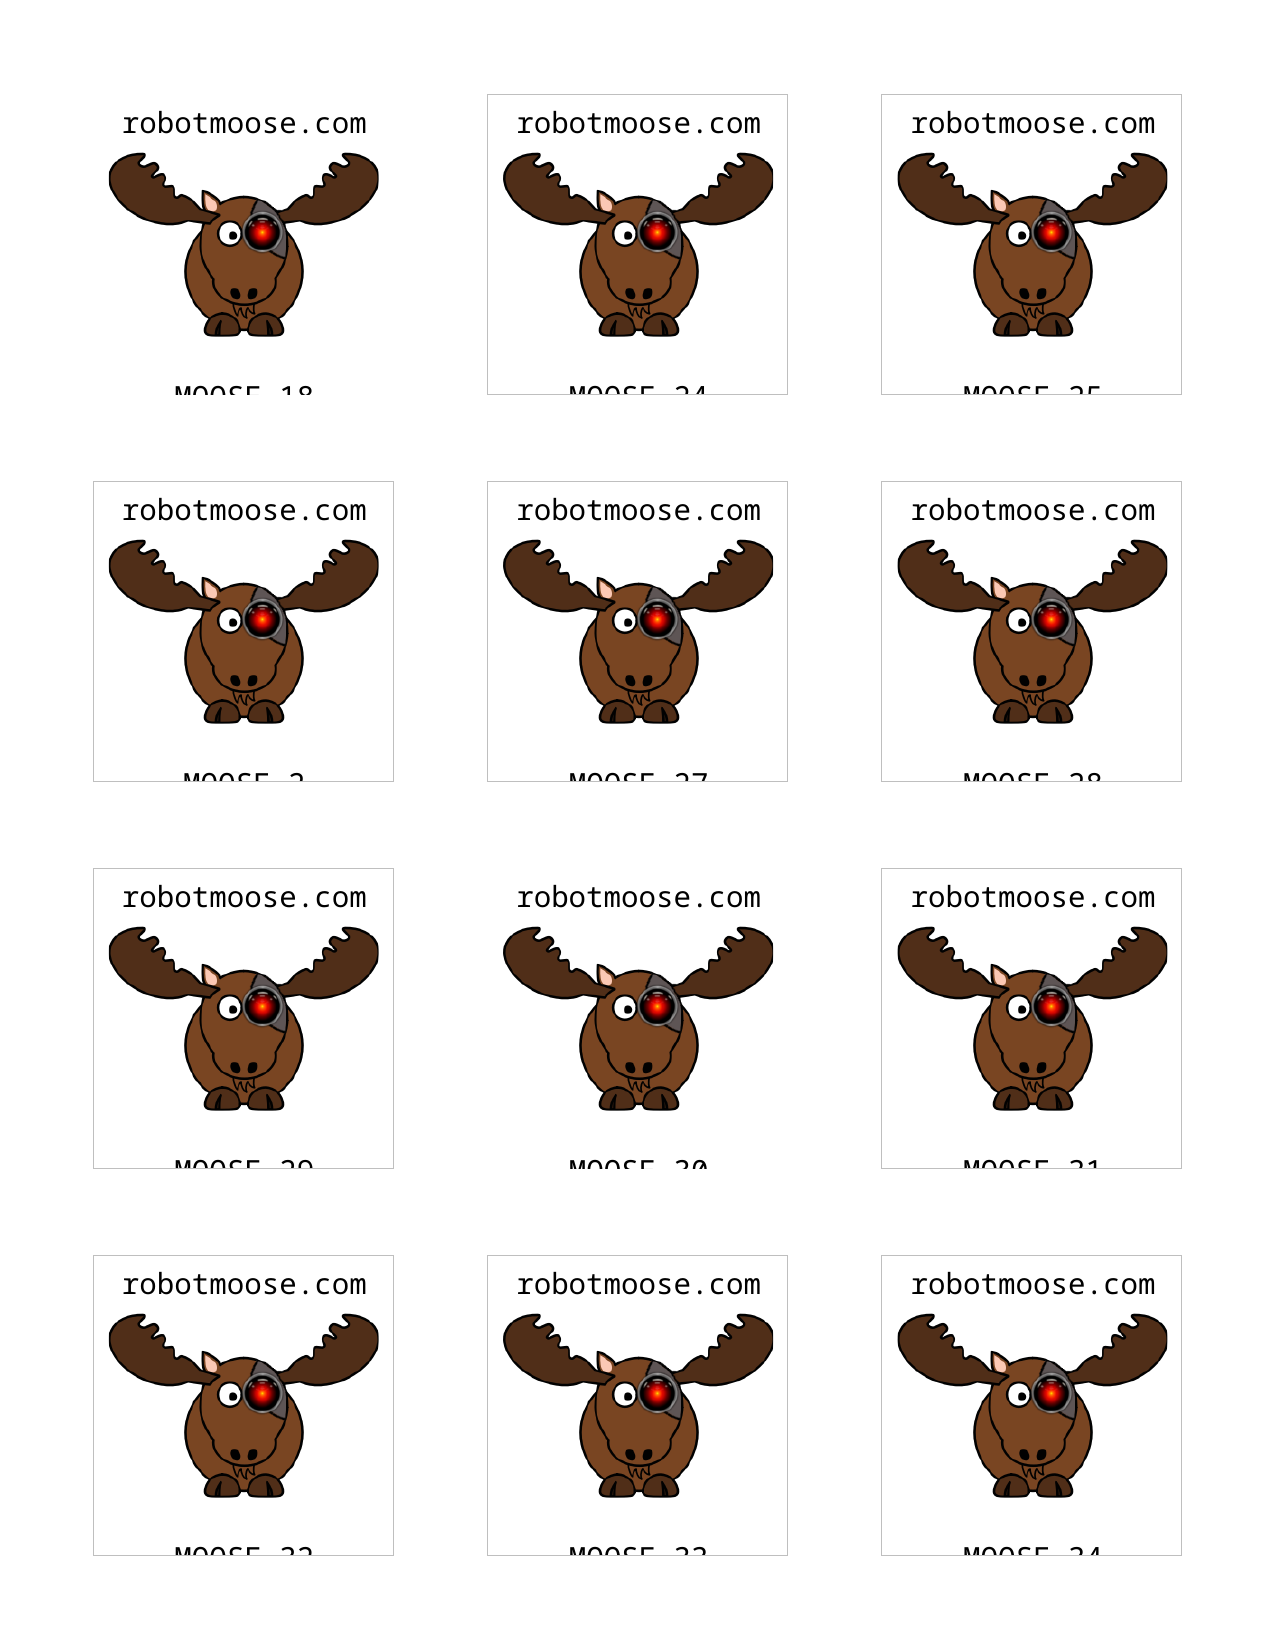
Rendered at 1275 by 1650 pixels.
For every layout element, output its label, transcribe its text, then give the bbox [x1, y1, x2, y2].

table_cell [789, 871, 881, 1168]
table_cell robotmoose.com MOOSE-34 [883, 1256, 1181, 1555]
table_cell robotmoose.com MOOSE-27 [488, 482, 787, 781]
table_cell [394, 484, 487, 781]
table_cell robotmoose.com MOOSE-31 [883, 869, 1181, 1168]
table_cell [95, 782, 1182, 868]
table_header robotmoose.com MOOSE-18 [94, 95, 394, 394]
table_cell robotmoose.com MOOSE-33 [488, 1256, 787, 1555]
table_cell [95, 395, 1182, 481]
picture [503, 539, 774, 724]
picture [108, 152, 379, 337]
picture [503, 152, 774, 337]
picture [503, 1313, 774, 1498]
table_cell robotmoose.com MOOSE-32 [94, 1256, 393, 1555]
table_header robotmoose.com MOOSE-24 [488, 95, 787, 394]
table_header [789, 97, 881, 394]
picture [108, 926, 379, 1111]
table_cell [95, 1169, 1182, 1255]
table_cell [789, 1258, 881, 1555]
picture [897, 1313, 1168, 1498]
table_header [394, 97, 487, 394]
table_cell [394, 1258, 487, 1555]
picture [897, 926, 1168, 1111]
picture [108, 539, 379, 724]
picture [108, 1313, 379, 1498]
table_cell [789, 484, 881, 781]
picture [897, 539, 1168, 724]
table_cell robotmoose.com MOOSE-29 [94, 869, 393, 1168]
picture [503, 926, 774, 1111]
table_header robotmoose.com MOOSE-25 [883, 95, 1181, 394]
table_cell robotmoose.com MOOSE-30 [488, 869, 789, 1168]
picture [897, 152, 1168, 337]
table_cell robotmoose.com MOOSE-2 [94, 482, 393, 781]
table_cell [394, 871, 488, 1168]
table_cell robotmoose.com MOOSE-28 [883, 482, 1181, 781]
